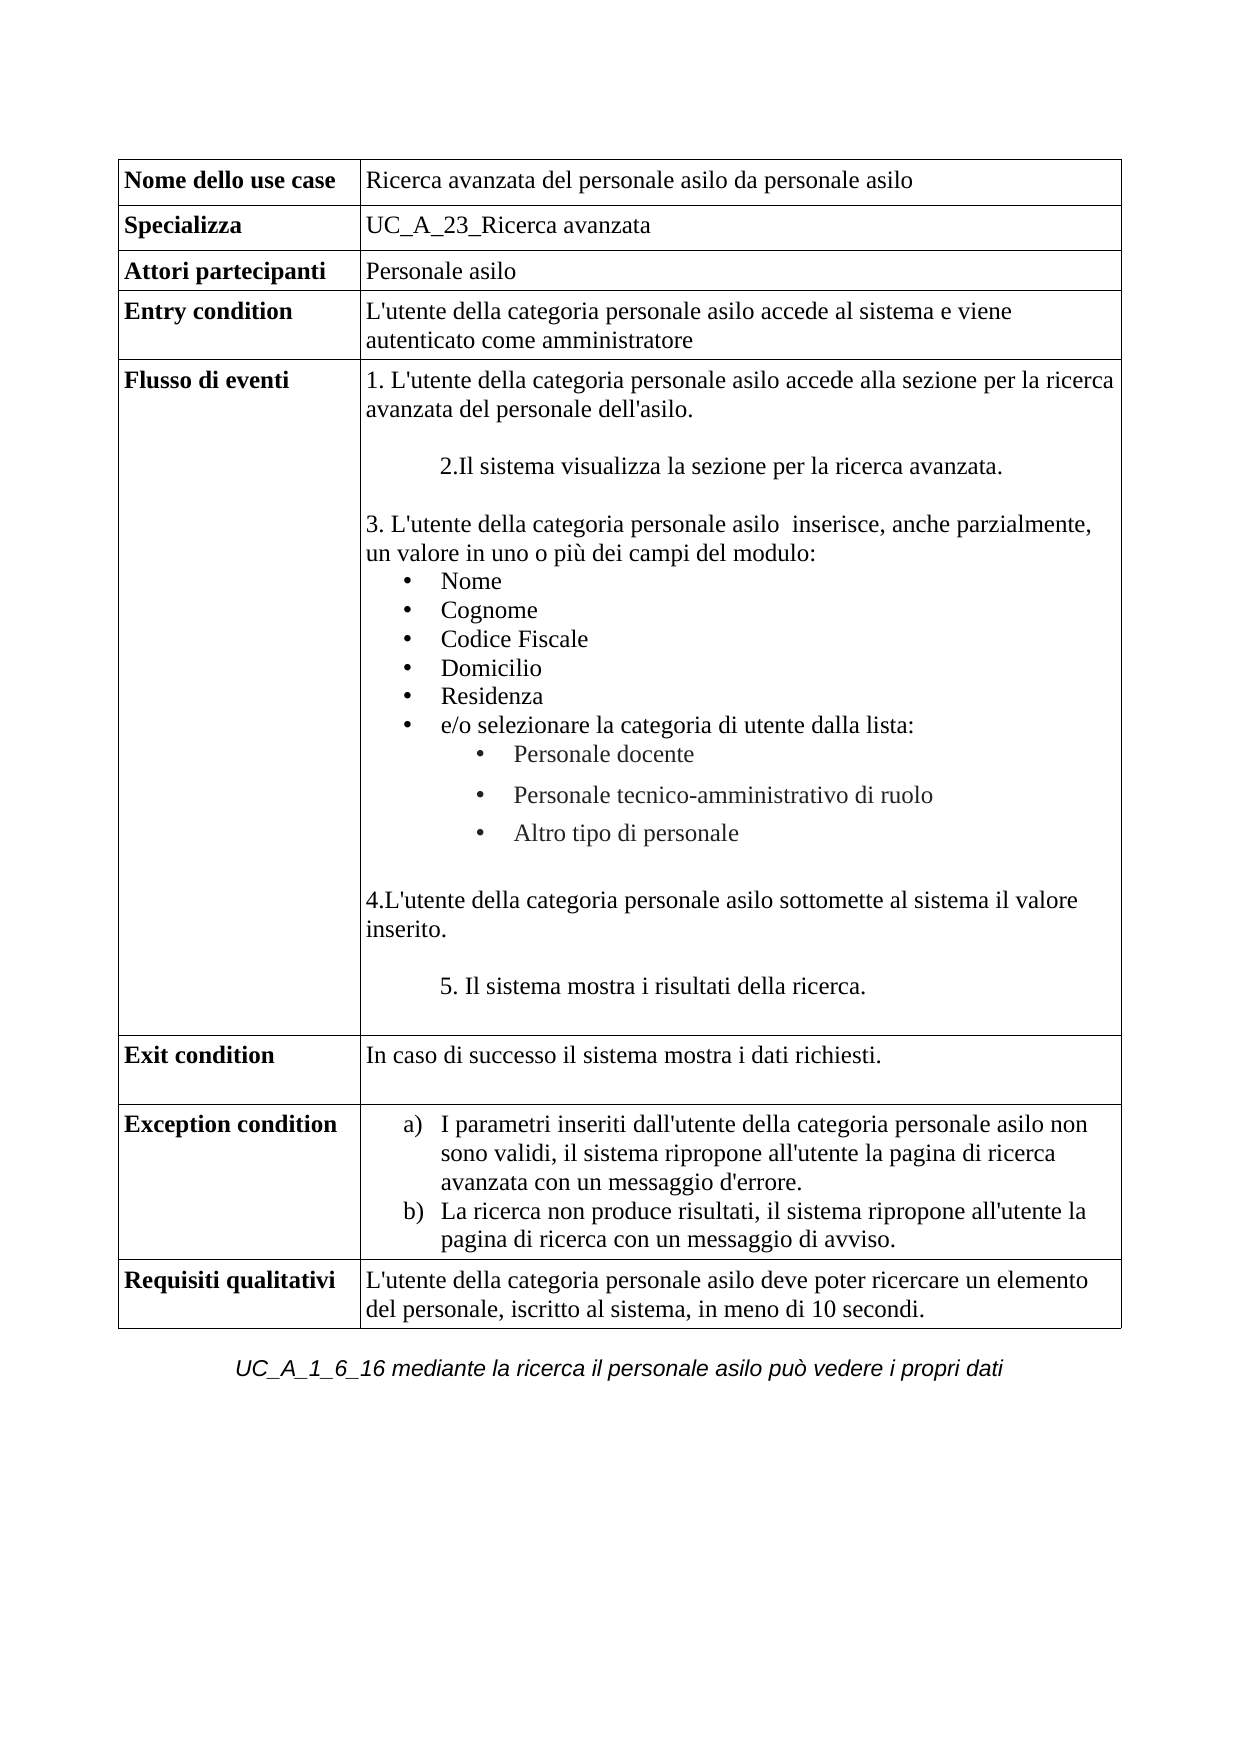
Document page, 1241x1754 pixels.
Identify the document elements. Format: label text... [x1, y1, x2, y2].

table_cell In caso di successo il sistema mostra i dati richiesti. [361, 1036, 1121, 1104]
table_cell UC_A_23_Ricerca avanzata [361, 206, 1121, 250]
table_cell 1. L'utente della categoria personale asilo accede alla sezione per la ricerca avanzata del personale dell'asilo. 2.Il sistema visualizza la sezione per la ricerca avanzata. 3. L'utente della categoria personale asilo inserisce, anche parzialmente, un valore in uno o più dei campi del modulo: Nome Cognome Codice Fiscale Domicilio Residenza e/o selezionare la categoria di utente dalla lista: Personale docente Personale tecnico-amministrativo di ruolo Altro tipo di personale 4.L'utente della categoria personale asilo sottomette al sistema il valore inserito. 5. Il sistema mostra i risultati della ricerca. [361, 360, 1121, 1035]
table_cell Specializza [119, 206, 360, 250]
table_cell Exit condition [119, 1036, 360, 1104]
table_cell Requisiti qualitativi [119, 1260, 360, 1328]
table_cell Entry condition [119, 291, 360, 359]
table_cell Flusso di eventi [119, 360, 360, 1035]
table_cell Attori partecipanti [119, 251, 360, 290]
table_cell Exception condition [119, 1105, 360, 1259]
table_cell I parametri inseriti dall'utente della categoria personale asilo non sono validi, il sistema ripropone all'utente la pagina di ricerca avanzata con un messaggio d'errore. La ricerca non produce risultati, il sistema ripropone all'utente la pagina di ricerca con un messaggio di avviso. [361, 1105, 1121, 1259]
text UC_A_1_6_16 mediante la ricerca il personale asilo può vedere i propri dati [118, 1354, 1122, 1381]
table_cell L'utente della categoria personale asilo accede al sistema e viene autenticato come amministratore [361, 291, 1121, 359]
table_cell Personale asilo [361, 251, 1121, 290]
table_header Ricerca avanzata del personale asilo da personale asilo [361, 160, 1121, 205]
table_cell L'utente della categoria personale asilo deve poter ricercare un elemento del personale, iscritto al sistema, in meno di 10 secondi. [361, 1260, 1121, 1328]
table_header Nome dello use case [119, 160, 360, 205]
